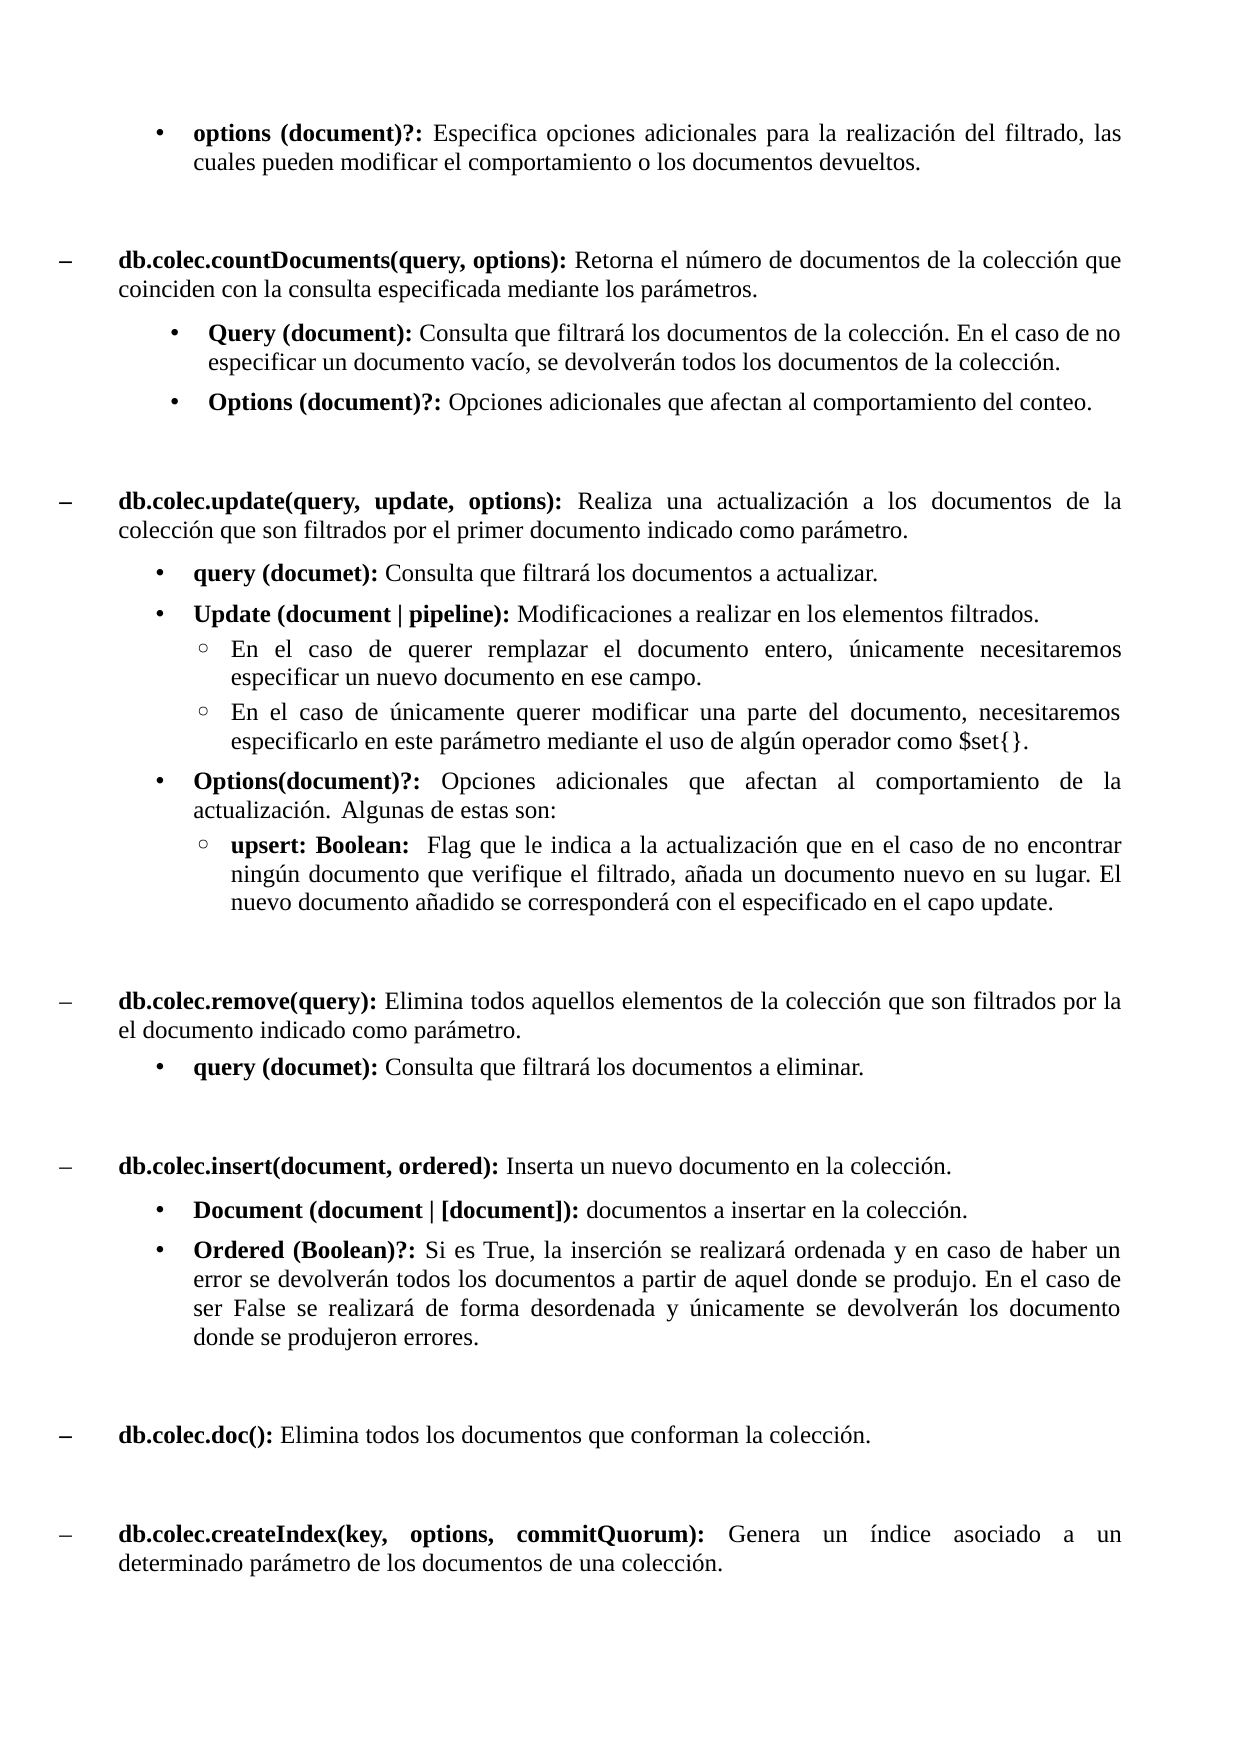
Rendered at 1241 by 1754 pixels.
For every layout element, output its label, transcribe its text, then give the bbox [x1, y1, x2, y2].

list Options (document)?: Opciones adicionales que afectan al comportamiento del conteo. [170, 387, 1122, 416]
list query (documet): Consulta que filtrará los documentos a actualizar. [156, 558, 1122, 587]
list En el caso de únicamente querer modificar una parte del documento, necesitaremos especificarlo en este parámetro mediante el uso de algún operador como $set{}. [193, 697, 1122, 754]
list upsert: Boolean: Flag que le indica a la actualización que en el caso de no encontrar ningún documento que verifique el filtrado, añada un documento nuevo en su lugar. El nuevo documento añadido se corresponderá con el especificado en el capo update. [193, 830, 1122, 916]
list Document (document | [document]): documentos a insertar en la colección. [156, 1195, 1122, 1223]
list En el caso de querer remplazar el documento entero, únicamente necesitaremos especificar un nuevo documento en ese campo. [193, 634, 1122, 691]
list Ordered (Boolean)?: Si es True, la inserción se realizará ordenada y en caso de haber un error se devolverán todos los documentos a partir de aquel donde se produjo. En el caso de ser False se realizará de forma desordenada y únicamente se devolverán los documento donde se produjeron errores. [156, 1235, 1122, 1350]
list Query (document): Consulta que filtrará los documentos de la colección. En el caso de no especificar un documento vacío, se devolverán todos los documentos de la colección. [170, 318, 1122, 375]
list Options(document)?: Opciones adicionales que afectan al comportamiento de la actualización. Algunas de estas son: [156, 766, 1122, 824]
text – db.colec.update(query, update, options): Realiza una actualización a los documentos de la colección que son filtrados por el primer documento indicado como parámetro. [59, 486, 1122, 543]
text – db.colec.doc(): Elimina todos los documentos que conforman la colección. [59, 1420, 1122, 1449]
text – db.colec.insert(document, ordered): Inserta un nuevo documento en la colección. [59, 1151, 1122, 1180]
list Update (document | pipeline): Modificaciones a realizar en los elementos filtrados. [156, 599, 1122, 628]
text – db.colec.remove(query): Elimina todos aquellos elementos de la colección que son filtrados por la el documento indicado como parámetro. [59, 986, 1122, 1044]
list options (document)?: Especifica opciones adicionales para la realización del filtrado, las cuales pueden modificar el comportamiento o los documentos devueltos. [156, 118, 1122, 176]
list query (documet): Consulta que filtrará los documentos a eliminar. [156, 1052, 1122, 1081]
text – db.colec.createIndex(key, options, commitQuorum): Genera un índice asociado a un determinado parámetro de los documentos de una colección. [59, 1519, 1122, 1577]
text – db.colec.countDocuments(query, options): Retorna el número de documentos de la colección que coinciden con la consulta especificada mediante los parámetros. [59, 246, 1122, 303]
